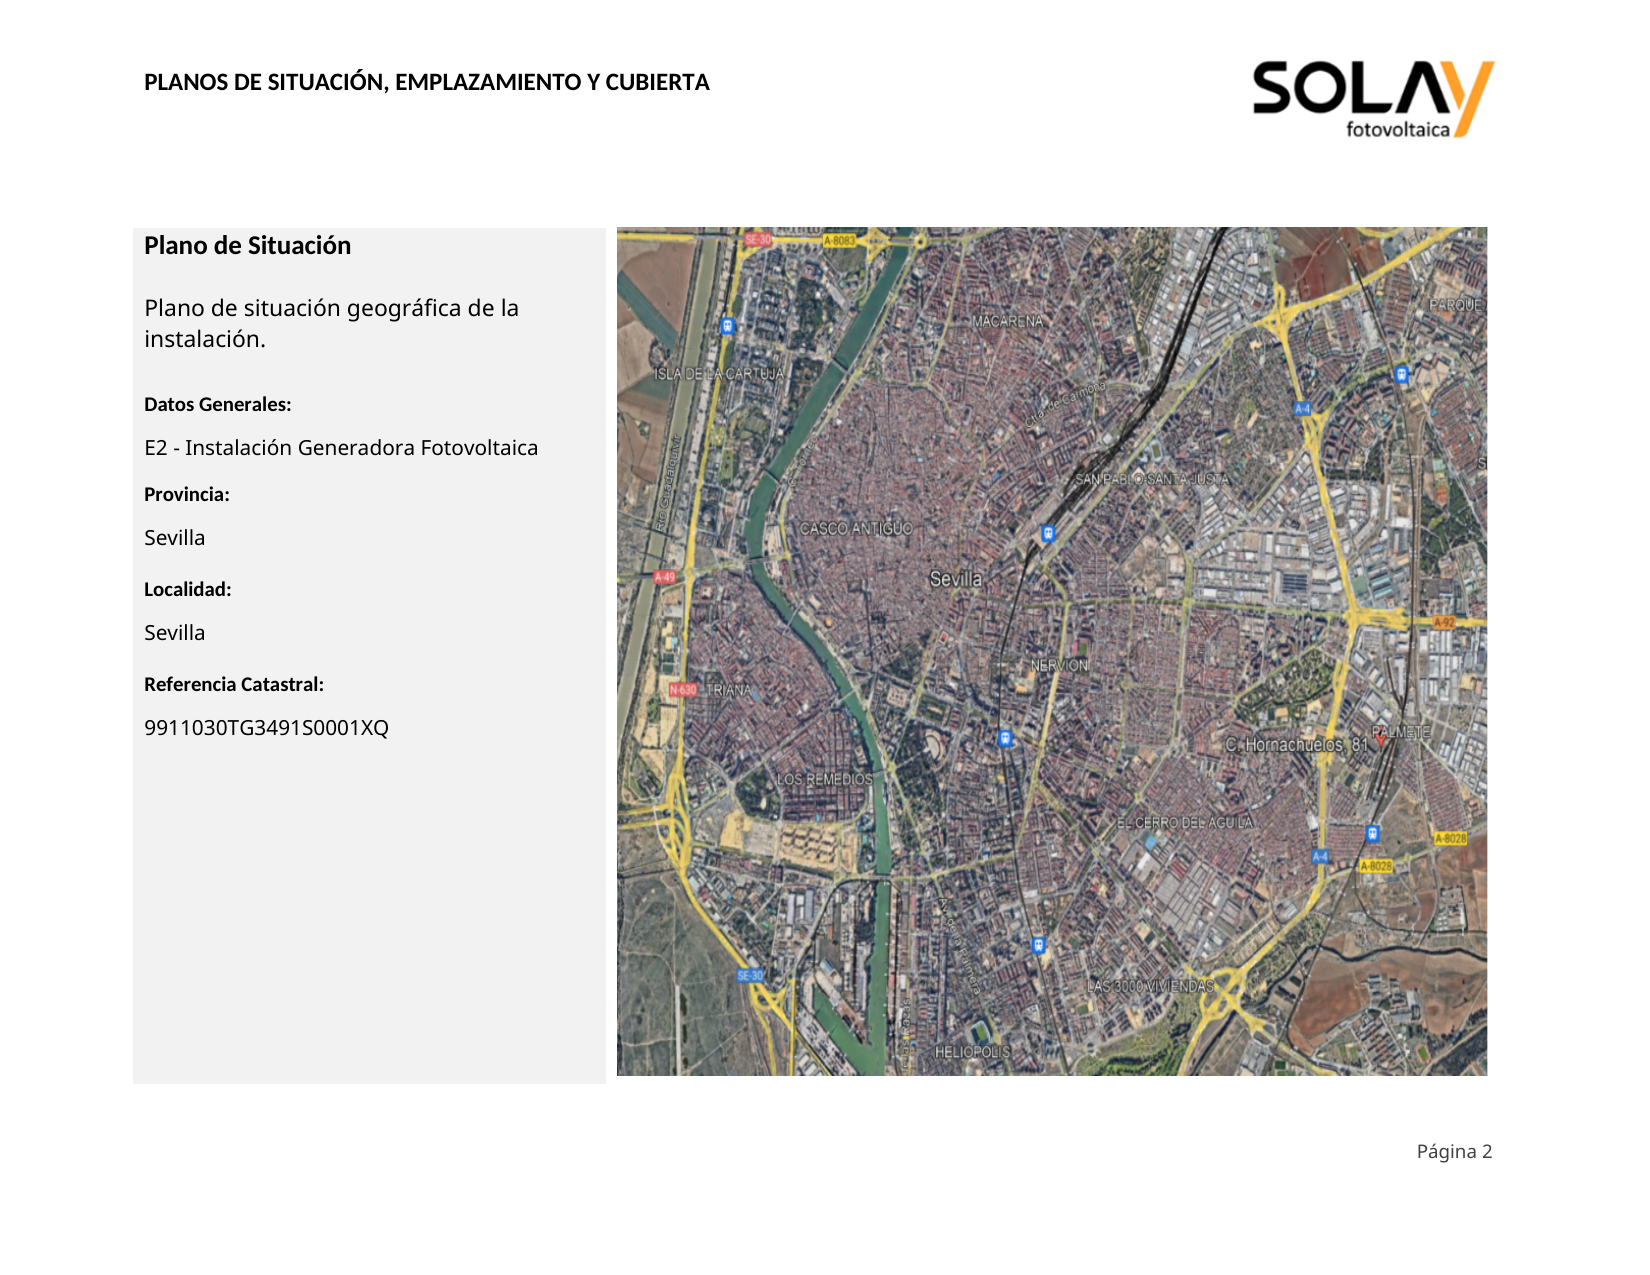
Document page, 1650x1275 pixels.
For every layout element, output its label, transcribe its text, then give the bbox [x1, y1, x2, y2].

table_header [606, 228, 1488, 1084]
table_header Plano de Situación Plano de situación geográfica de la instalación. Datos Generales: E2 - Instalación Generadora Fotovoltaica Provincia: Sevilla Localidad: Sevilla Referencia Catastral: 9911030TG3491S0001XQ [133, 228, 606, 1084]
